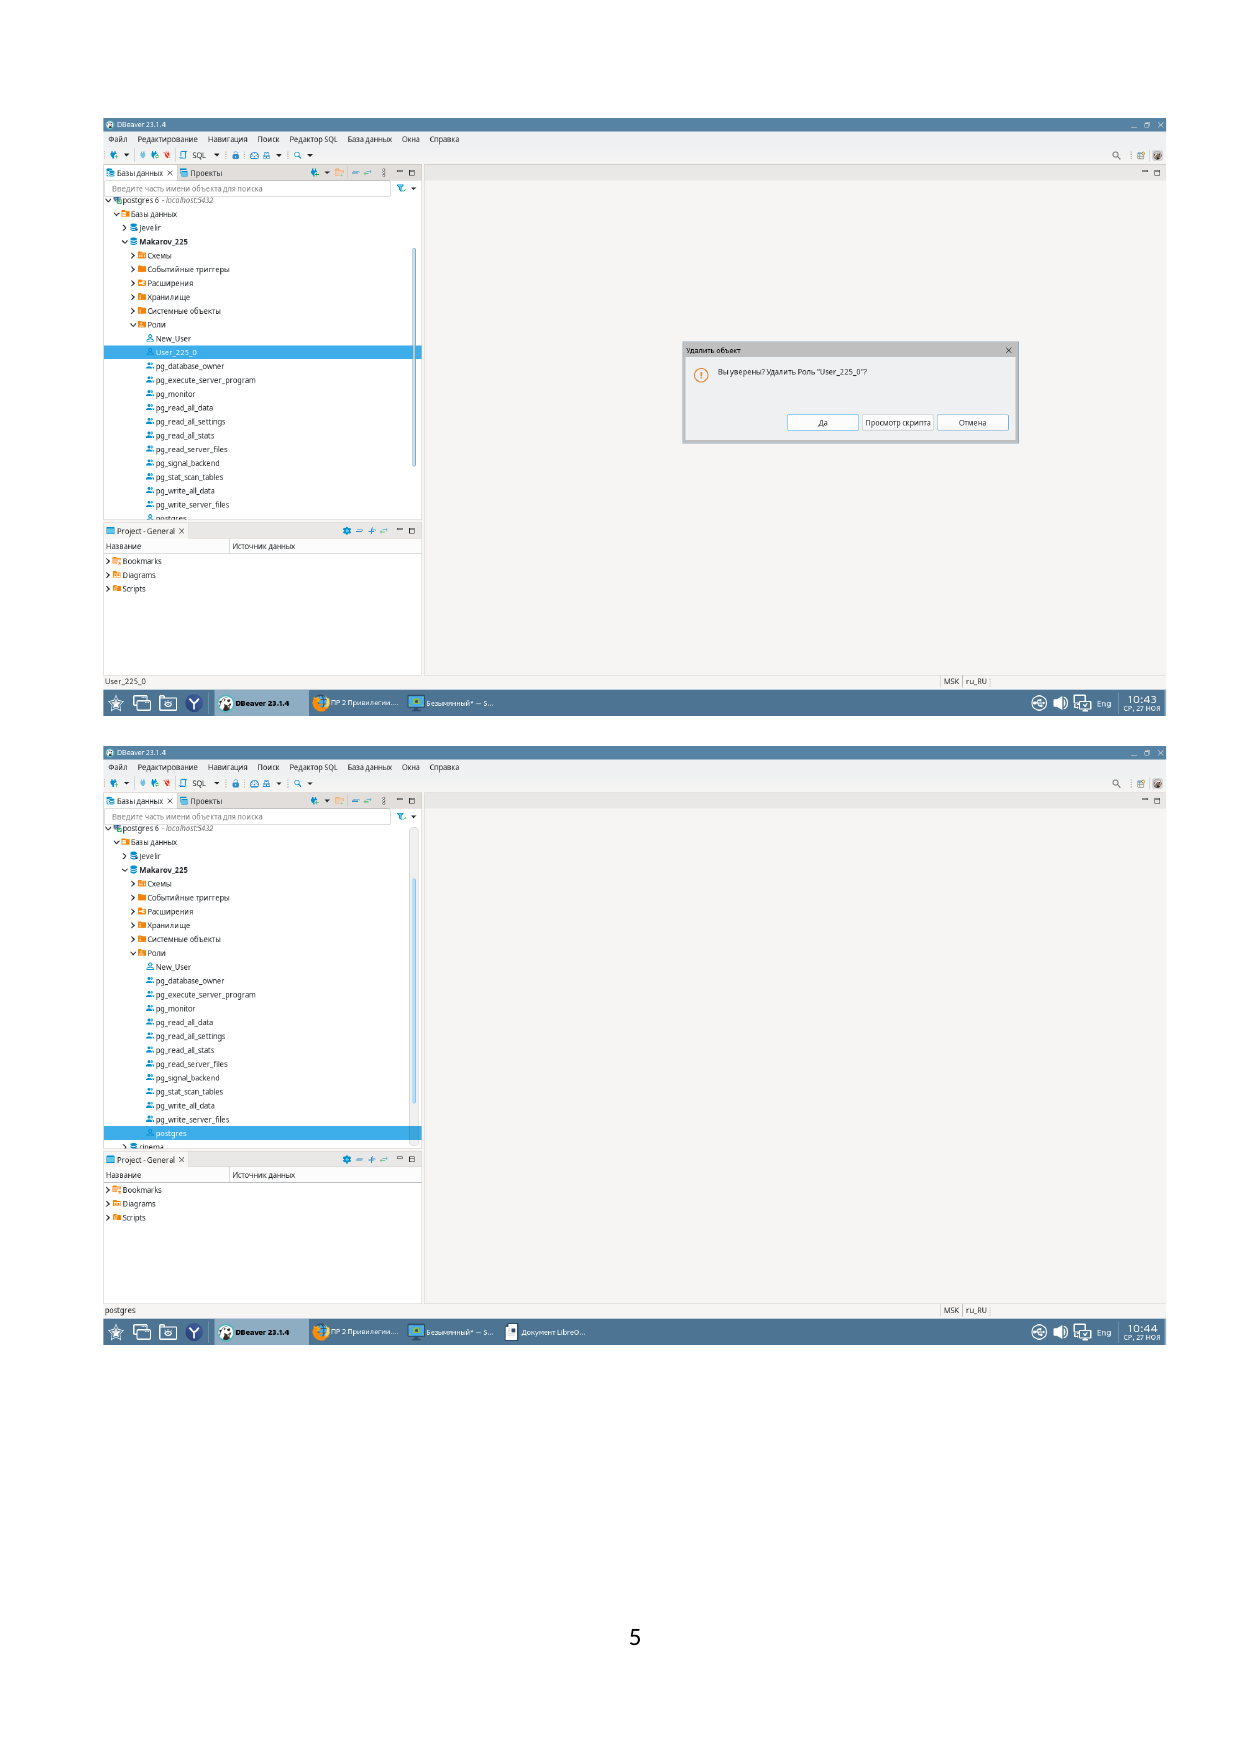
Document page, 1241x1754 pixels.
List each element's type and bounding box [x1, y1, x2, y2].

picture [103, 746, 1167, 1345]
picture [103, 118, 1167, 716]
